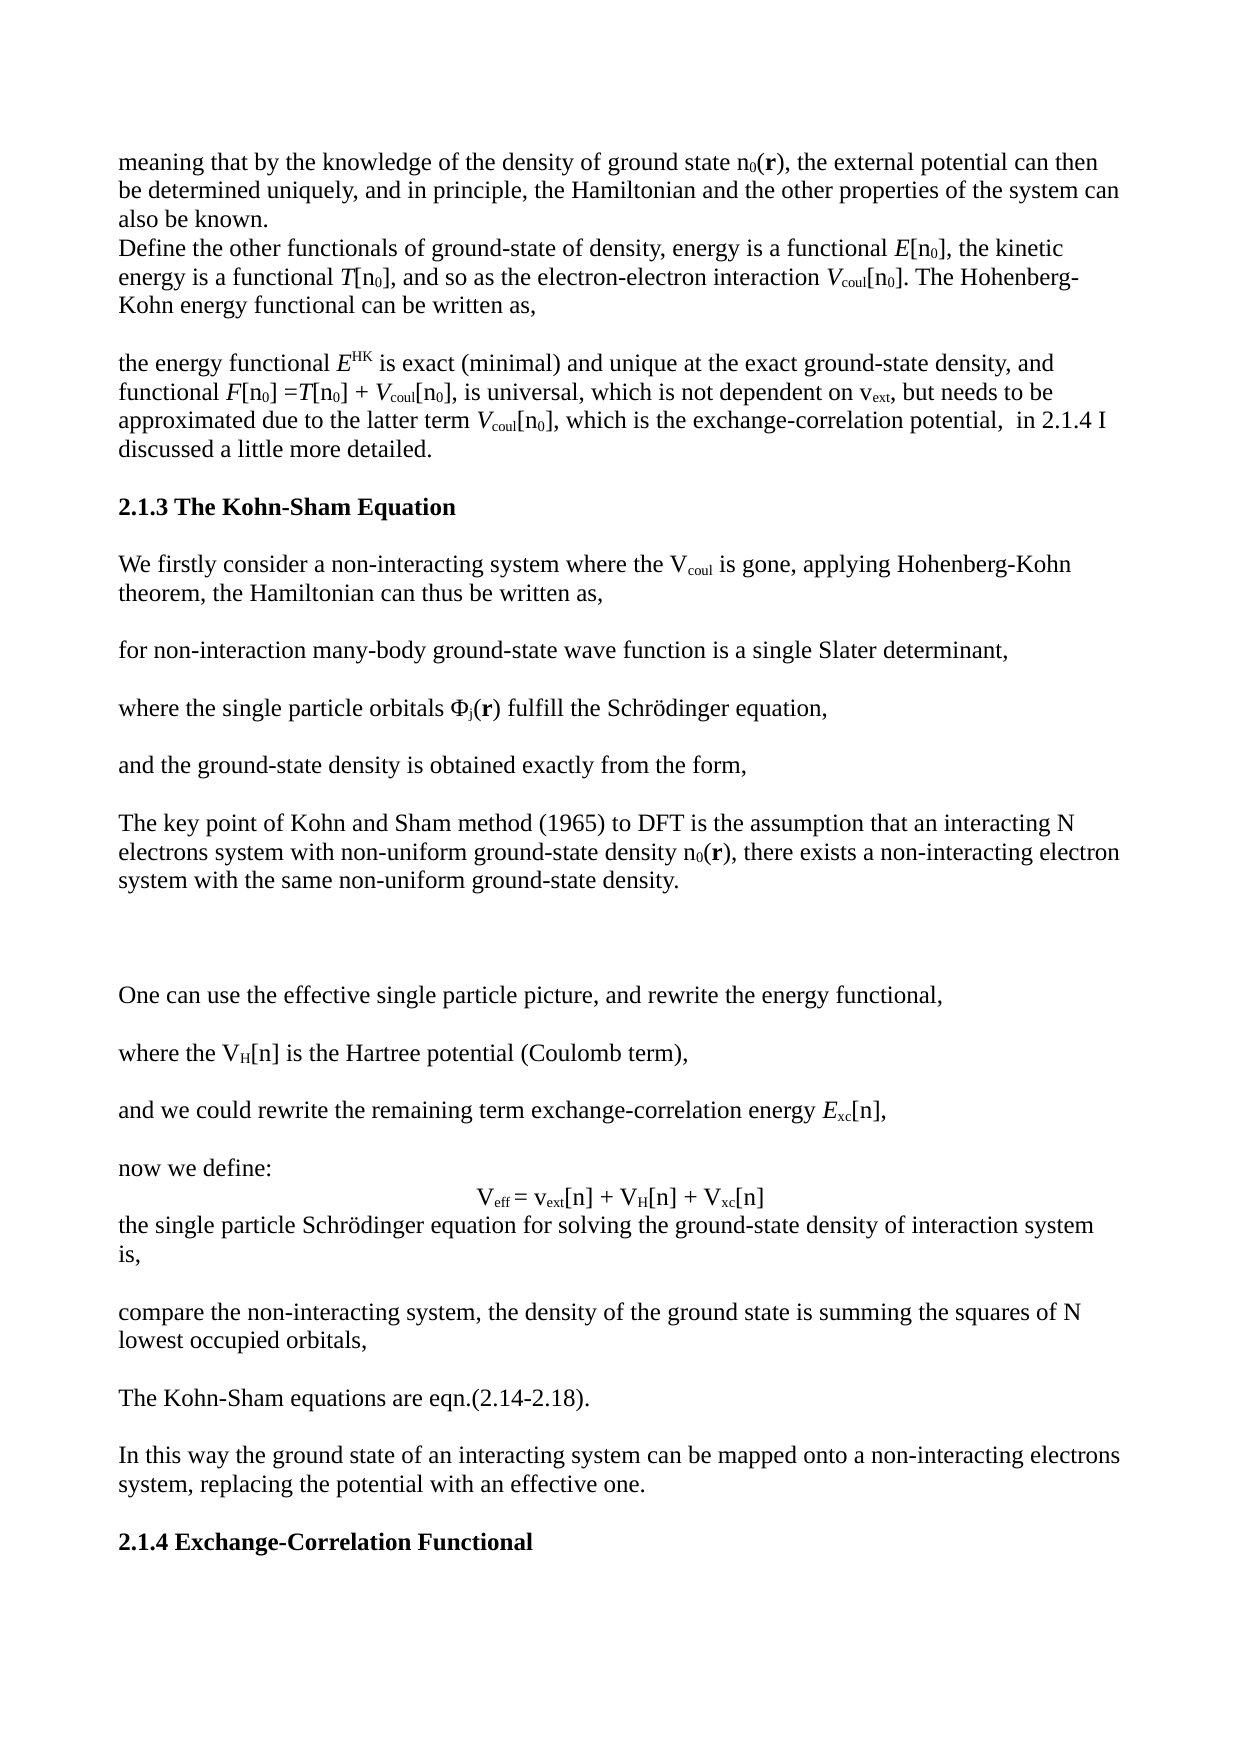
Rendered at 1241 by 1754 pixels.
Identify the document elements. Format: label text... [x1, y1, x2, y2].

text Veff = vext[n] + VH[n] + Vxc[n] [118, 1182, 1122, 1211]
text 2.1.4 Exchange-Correlation Functional [118, 1527, 1122, 1556]
text where the single particle orbitals Φj(r) fulfill the Schrödinger equation, [118, 693, 1122, 722]
text Define the other functionals of ground-state of density, energy is a functional E[n0], the kinetic energy is a functional T[n0], and so as the electron-electron interaction Vcoul[n0]. The Hohenberg-Kohn energy functional can be written as, [118, 233, 1122, 319]
text and the ground-state density is obtained exactly from the form, [118, 751, 1122, 779]
text The Kohn-Sham equations are eqn.(2.14-2.18). [118, 1383, 1122, 1412]
text for non-interaction many-body ground-state wave function is a single Slater determinant, [118, 636, 1122, 664]
text and we could rewrite the remaining term exchange-correlation energy Exc[n], [118, 1096, 1122, 1124]
text where the VH[n] is the Hartree potential (Coulomb term), [118, 1038, 1122, 1067]
text the energy functional EHK is exact (minimal) and unique at the exact ground-state density, and functional F[n0] =T[n0] + Vcoul[n0], is universal, which is not dependent on vext, but needs to be approximated due to the latter term Vcoul[n0], which is the exchange-correlation potential, in 2.1.4 I discussed a little more detailed. [118, 348, 1122, 463]
text compare the non-interacting system, the density of the ground state is summing the squares of N lowest occupied orbitals, [118, 1297, 1122, 1354]
text meaning that by the knowledge of the density of ground state n0(r), the external potential can then be determined uniquely, and in principle, the Hamiltonian and the other properties of the system can also be known. [118, 147, 1122, 233]
text The key point of Kohn and Sham method (1965) to DFT is the assumption that an interacting N electrons system with non-uniform ground-state density n0(r), there exists a non-interacting electron system with the same non-uniform ground-state density. [118, 808, 1122, 894]
text In this way the ground state of an interacting system can be mapped onto a non-interacting electrons system, replacing the potential with an effective one. [118, 1441, 1122, 1498]
text We firstly consider a non-interacting system where the Vcoul is gone, applying Hohenberg-Kohn theorem, the Hamiltonian can thus be written as, [118, 549, 1122, 607]
text One can use the effective single particle picture, and rewrite the energy functional, [118, 981, 1122, 1009]
text now we define: [118, 1153, 1122, 1182]
text 2.1.3 The Kohn-Sham Equation [118, 492, 1122, 521]
text the single particle Schrödinger equation for solving the ground-state density of interaction system is, [118, 1211, 1122, 1268]
